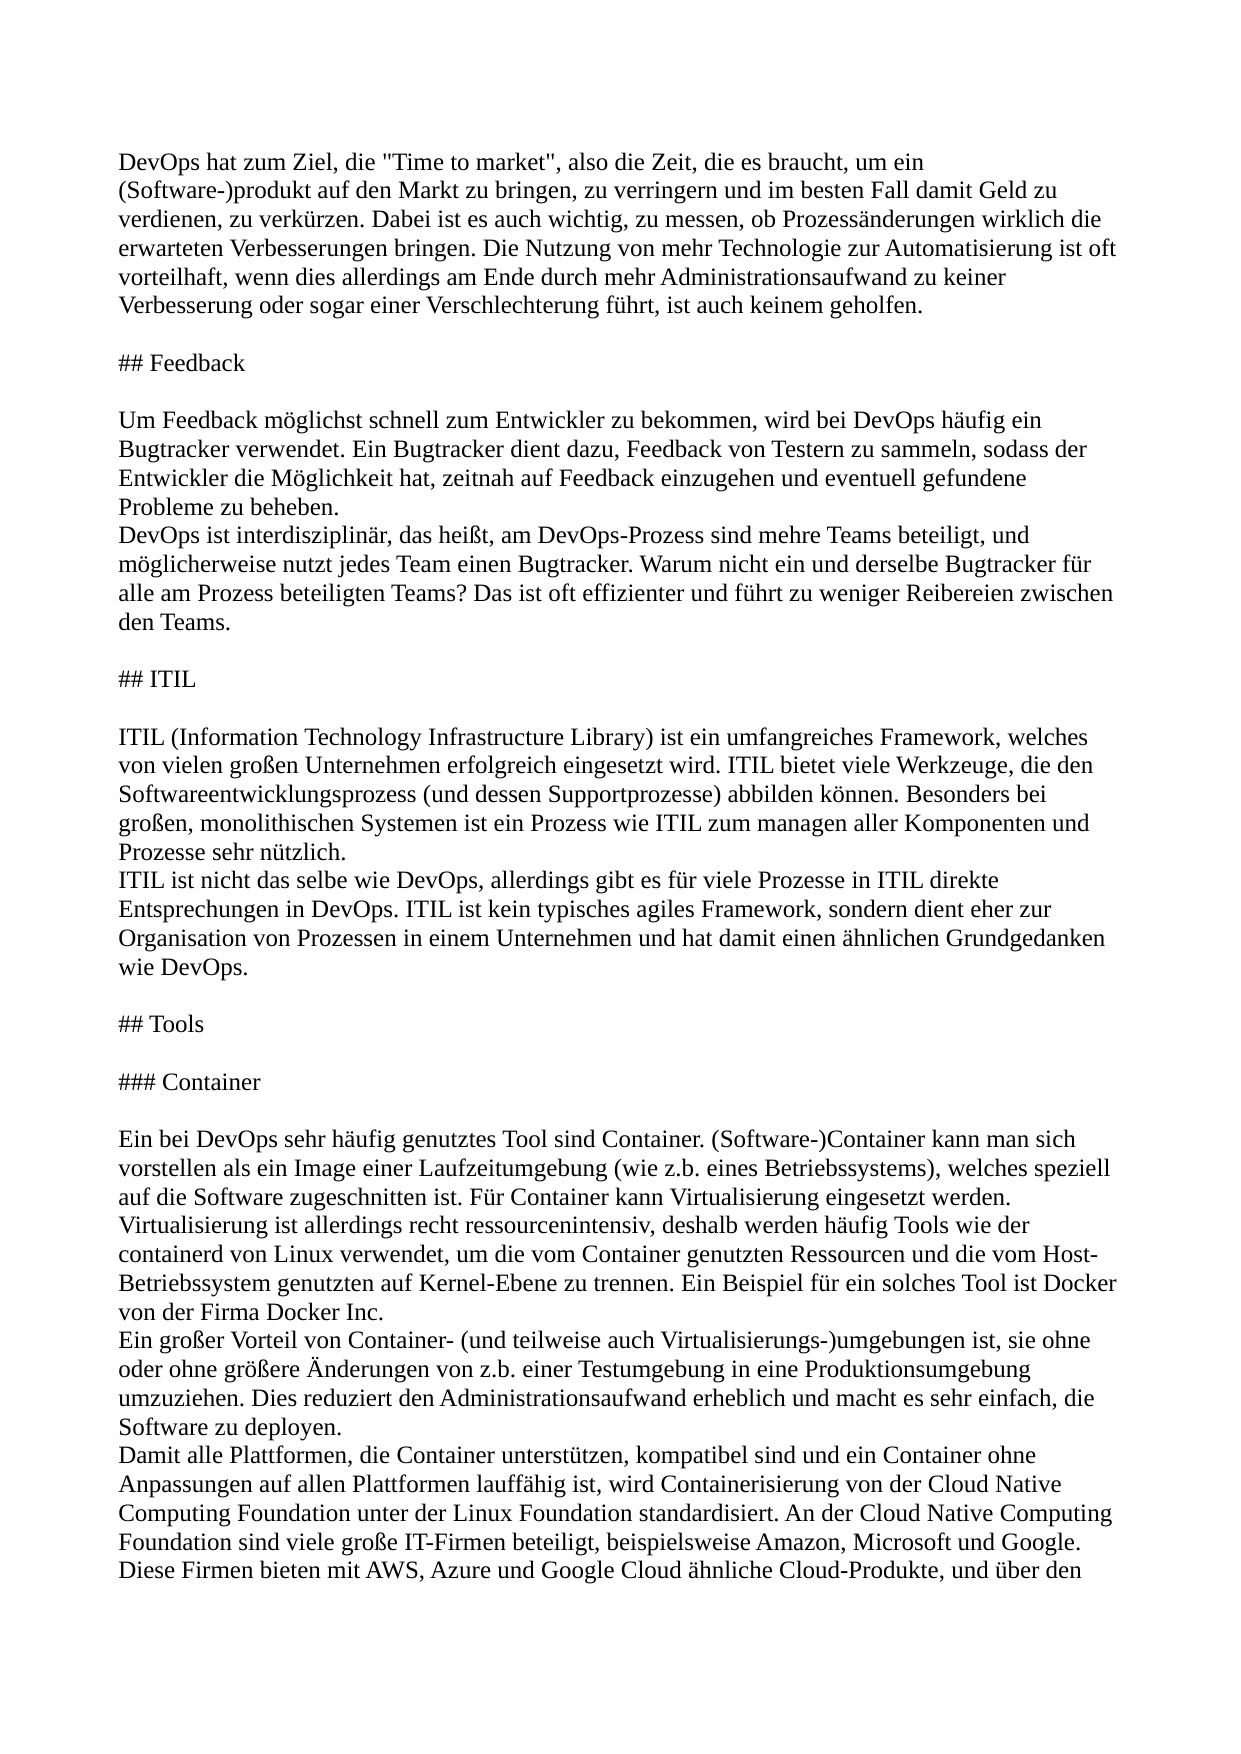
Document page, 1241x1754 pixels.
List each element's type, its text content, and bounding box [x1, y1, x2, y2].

text ITIL (Information Technology Infrastructure Library) ist ein umfangreiches Framework, welches von vielen großen Unternehmen erfolgreich eingesetzt wird. ITIL bietet viele Werkzeuge, die den Softwareentwicklungsprozess (und dessen Supportprozesse) abbilden können. Besonders bei großen, monolithischen Systemen ist ein Prozess wie ITIL zum managen aller Komponenten und Prozesse sehr nützlich. [118, 722, 1122, 866]
text DevOps hat zum Ziel, die "Time to market", also die Zeit, die es braucht, um ein (Software-)produkt auf den Markt zu bringen, zu verringern und im besten Fall damit Geld zu verdienen, zu verkürzen. Dabei ist es auch wichtig, zu messen, ob Prozessänderungen wirklich die erwarteten Verbesserungen bringen. Die Nutzung von mehr Technologie zur Automatisierung ist oft vorteilhaft, wenn dies allerdings am Ende durch mehr Administrationsaufwand zu keiner Verbesserung oder sogar einer Verschlechterung führt, ist auch keinem geholfen. [118, 147, 1122, 319]
text Um Feedback möglichst schnell zum Entwickler zu bekommen, wird bei DevOps häufig ein Bugtracker verwendet. Ein Bugtracker dient dazu, Feedback von Testern zu sammeln, sodass der Entwickler die Möglichkeit hat, zeitnah auf Feedback einzugehen und eventuell gefundene Probleme zu beheben. [118, 406, 1122, 521]
text ### Container [118, 1067, 1122, 1096]
text Damit alle Plattformen, die Container unterstützen, kompatibel sind und ein Container ohne Anpassungen auf allen Plattformen lauffähig ist, wird Containerisierung von der Cloud Native Computing Foundation unter der Linux Foundation standardisiert. An der Cloud Native Computing Foundation sind viele große IT-Firmen beteiligt, beispielsweise Amazon, Microsoft und Google. Diese Firmen bieten mit AWS, Azure und Google Cloud ähnliche Cloud-Produkte, und über den [118, 1441, 1122, 1584]
text ## Tools [118, 1009, 1122, 1038]
text ## ITIL [118, 664, 1122, 693]
text Ein großer Vorteil von Container- (und teilweise auch Virtualisierungs-)umgebungen ist, sie ohne oder ohne größere Änderungen von z.b. einer Testumgebung in eine Produktionsumgebung umzuziehen. Dies reduziert den Administrationsaufwand erheblich und macht es sehr einfach, die Software zu deployen. [118, 1326, 1122, 1441]
text ## Feedback [118, 348, 1122, 377]
text DevOps ist interdisziplinär, das heißt, am DevOps-Prozess sind mehre Teams beteiligt, und möglicherweise nutzt jedes Team einen Bugtracker. Warum nicht ein und derselbe Bugtracker für alle am Prozess beteiligten Teams? Das ist oft effizienter und führt zu weniger Reibereien zwischen den Teams. [118, 521, 1122, 636]
text ITIL ist nicht das selbe wie DevOps, allerdings gibt es für viele Prozesse in ITIL direkte Entsprechungen in DevOps. ITIL ist kein typisches agiles Framework, sondern dient eher zur Organisation von Prozessen in einem Unternehmen und hat damit einen ähnlichen Grundgedanken wie DevOps. [118, 866, 1122, 981]
text Ein bei DevOps sehr häufig genutztes Tool sind Container. (Software-)Container kann man sich vorstellen als ein Image einer Laufzeitumgebung (wie z.b. eines Betriebssystems), welches speziell auf die Software zugeschnitten ist. Für Container kann Virtualisierung eingesetzt werden. Virtualisierung ist allerdings recht ressourcenintensiv, deshalb werden häufig Tools wie der containerd von Linux verwendet, um die vom Container genutzten Ressourcen und die vom Host-Betriebssystem genutzten auf Kernel-Ebene zu trennen. Ein Beispiel für ein solches Tool ist Docker von der Firma Docker Inc. [118, 1124, 1122, 1326]
